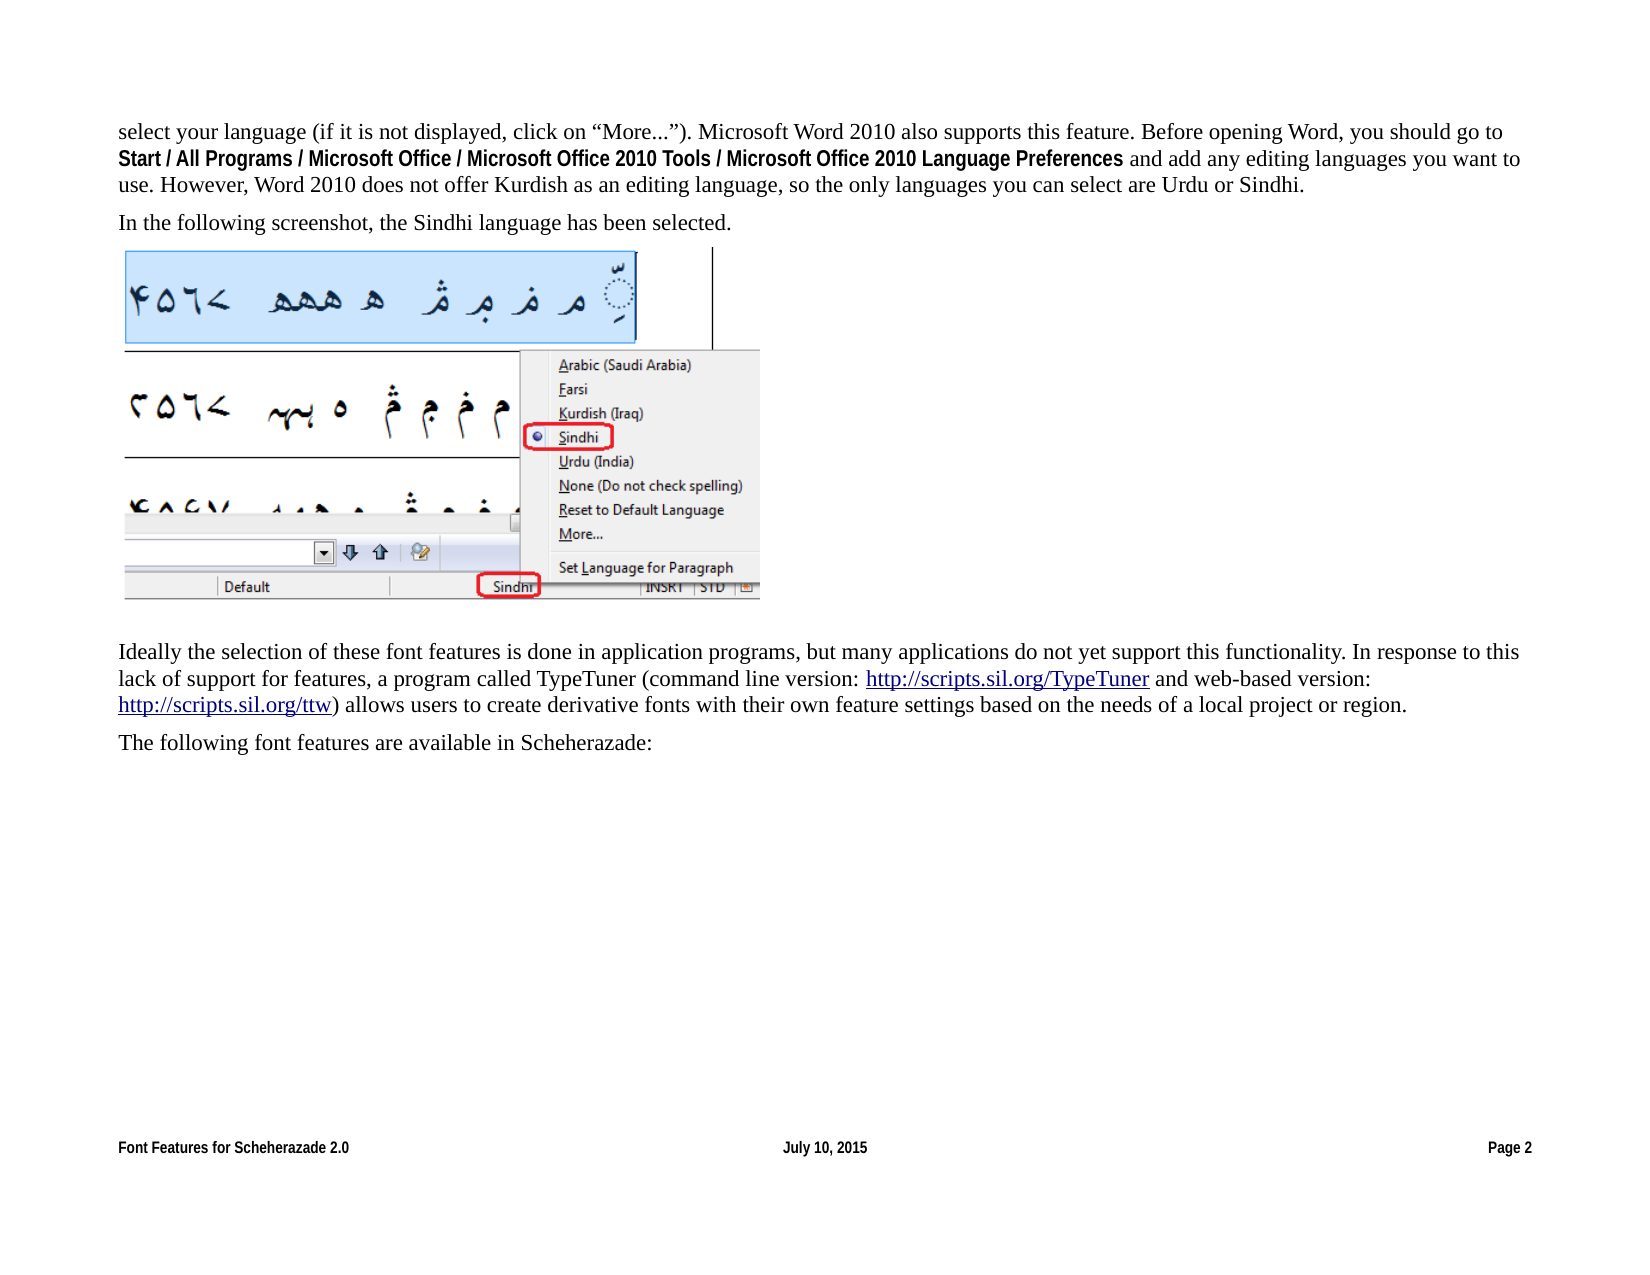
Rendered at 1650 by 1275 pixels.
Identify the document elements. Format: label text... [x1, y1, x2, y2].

text In the following screenshot, the Sindhi language has been selected. [118, 209, 1532, 236]
text select your language (if it is not displayed, click on “More...”). Microsoft Word 2010 also supports this feature. Before opening Word, you should go to Start / All Programs / Microsoft Office / Microsoft Office 2010 Tools / Microsoft Office 2010 Language Preferences and add any editing languages you want to use. However, Word 2010 does not offer Kurdish as an editing language, so the only languages you can select are Urdu or Sindhi. [118, 118, 1532, 197]
text The following font features are available in Scheherazade: [118, 729, 1532, 756]
text Ideally the selection of these font features is done in application programs, but many applications do not yet support this functionality. In response to this lack of support for features, a program called TypeTuner (command line version: http://scripts.sil.org/TypeTuner and web-based version: http://scripts.sil.org/ttw) allows users to create derivative fonts with their own feature settings based on the needs of a local project or region. [118, 638, 1532, 717]
